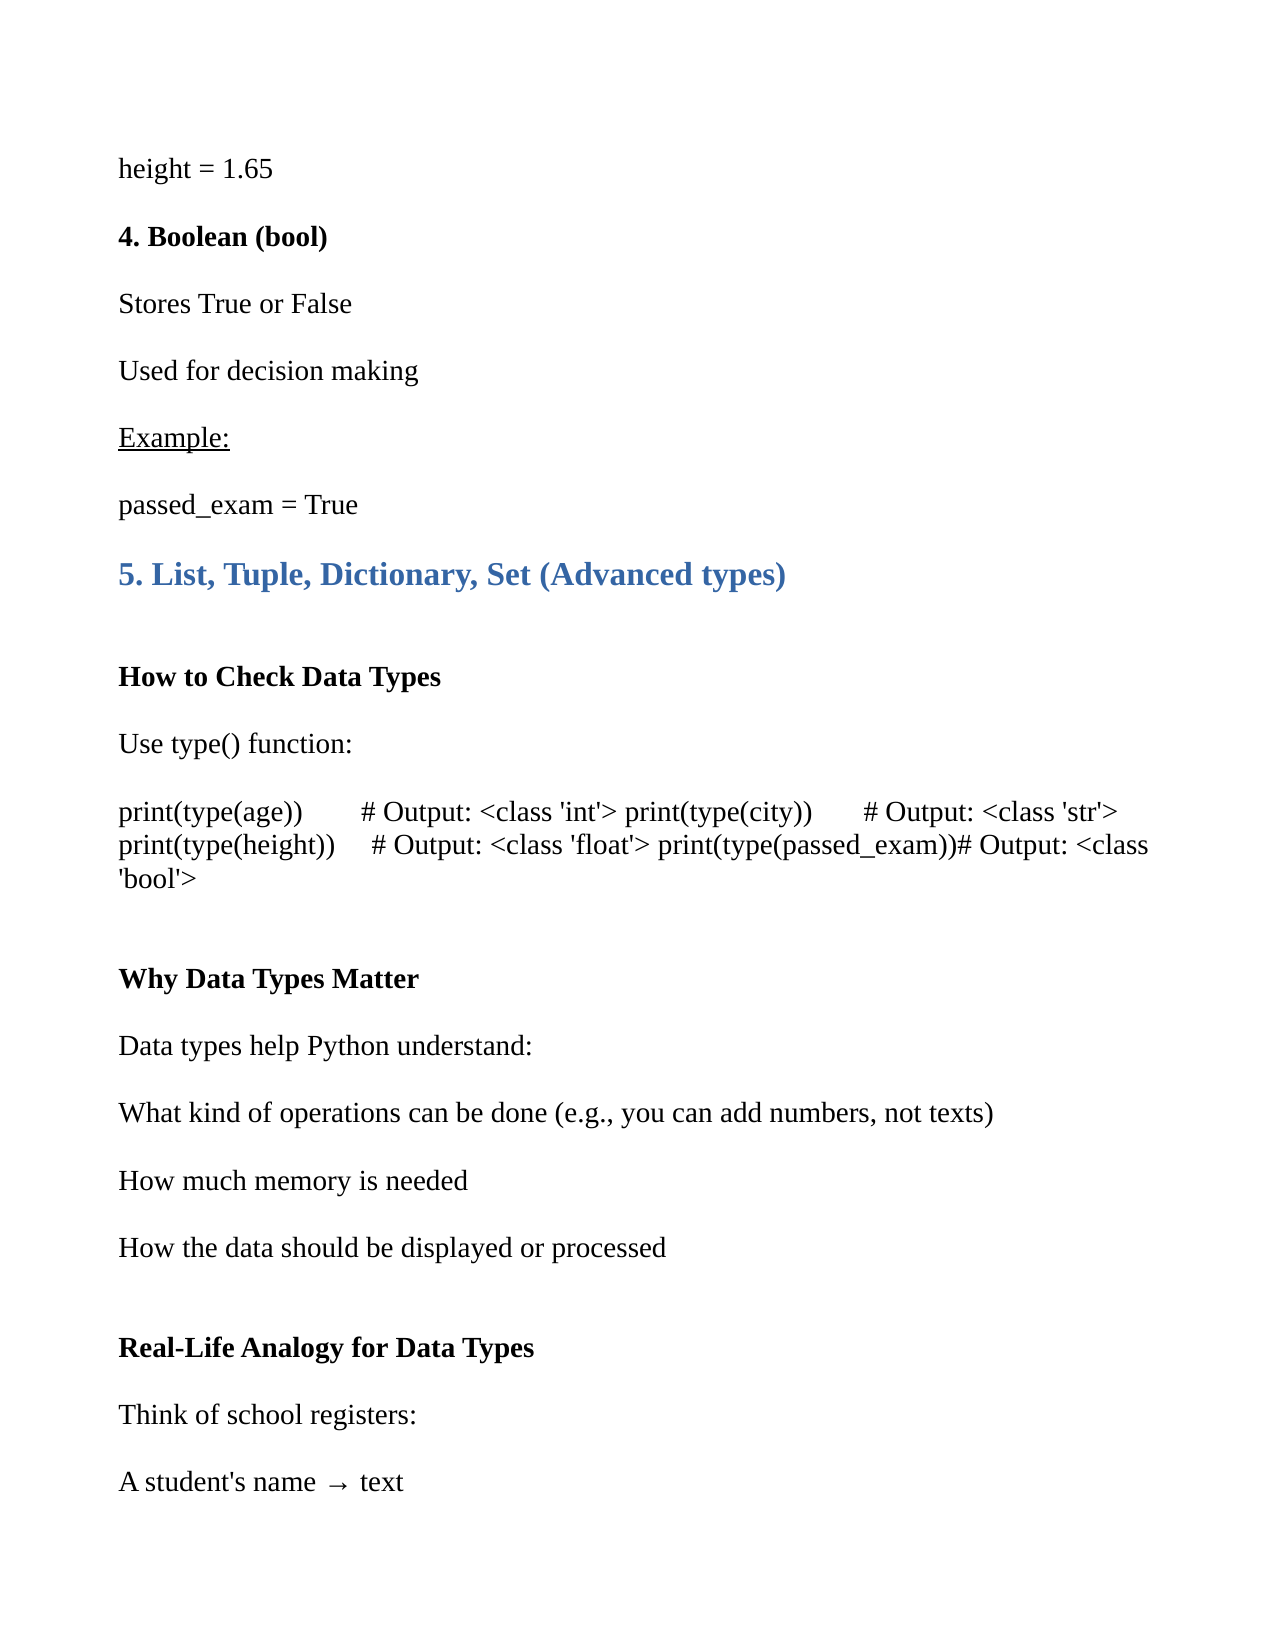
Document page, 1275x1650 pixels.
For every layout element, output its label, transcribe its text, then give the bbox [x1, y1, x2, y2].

text height = 1.65 4. Boolean (bool) Stores True or False Used for decision making Example: passed_exam = True 5. List, Tuple, Dictionary, Set (Advanced types) How to Check Data Types Use type() function: print(type(age)) # Output: <class 'int'> print(type(city)) # Output: <class 'str'> print(type(height)) # Output: <class 'float'> print(type(passed_exam))# Output: <class 'bool'> Why Data Types Matter Data types help Python understand: What kind of operations can be done (e.g., you can add numbers, not texts) How much memory is needed How the data should be displayed or processed Real-Life Analogy for Data Types Think of school registers: A student's name → text [118, 118, 1157, 1532]
